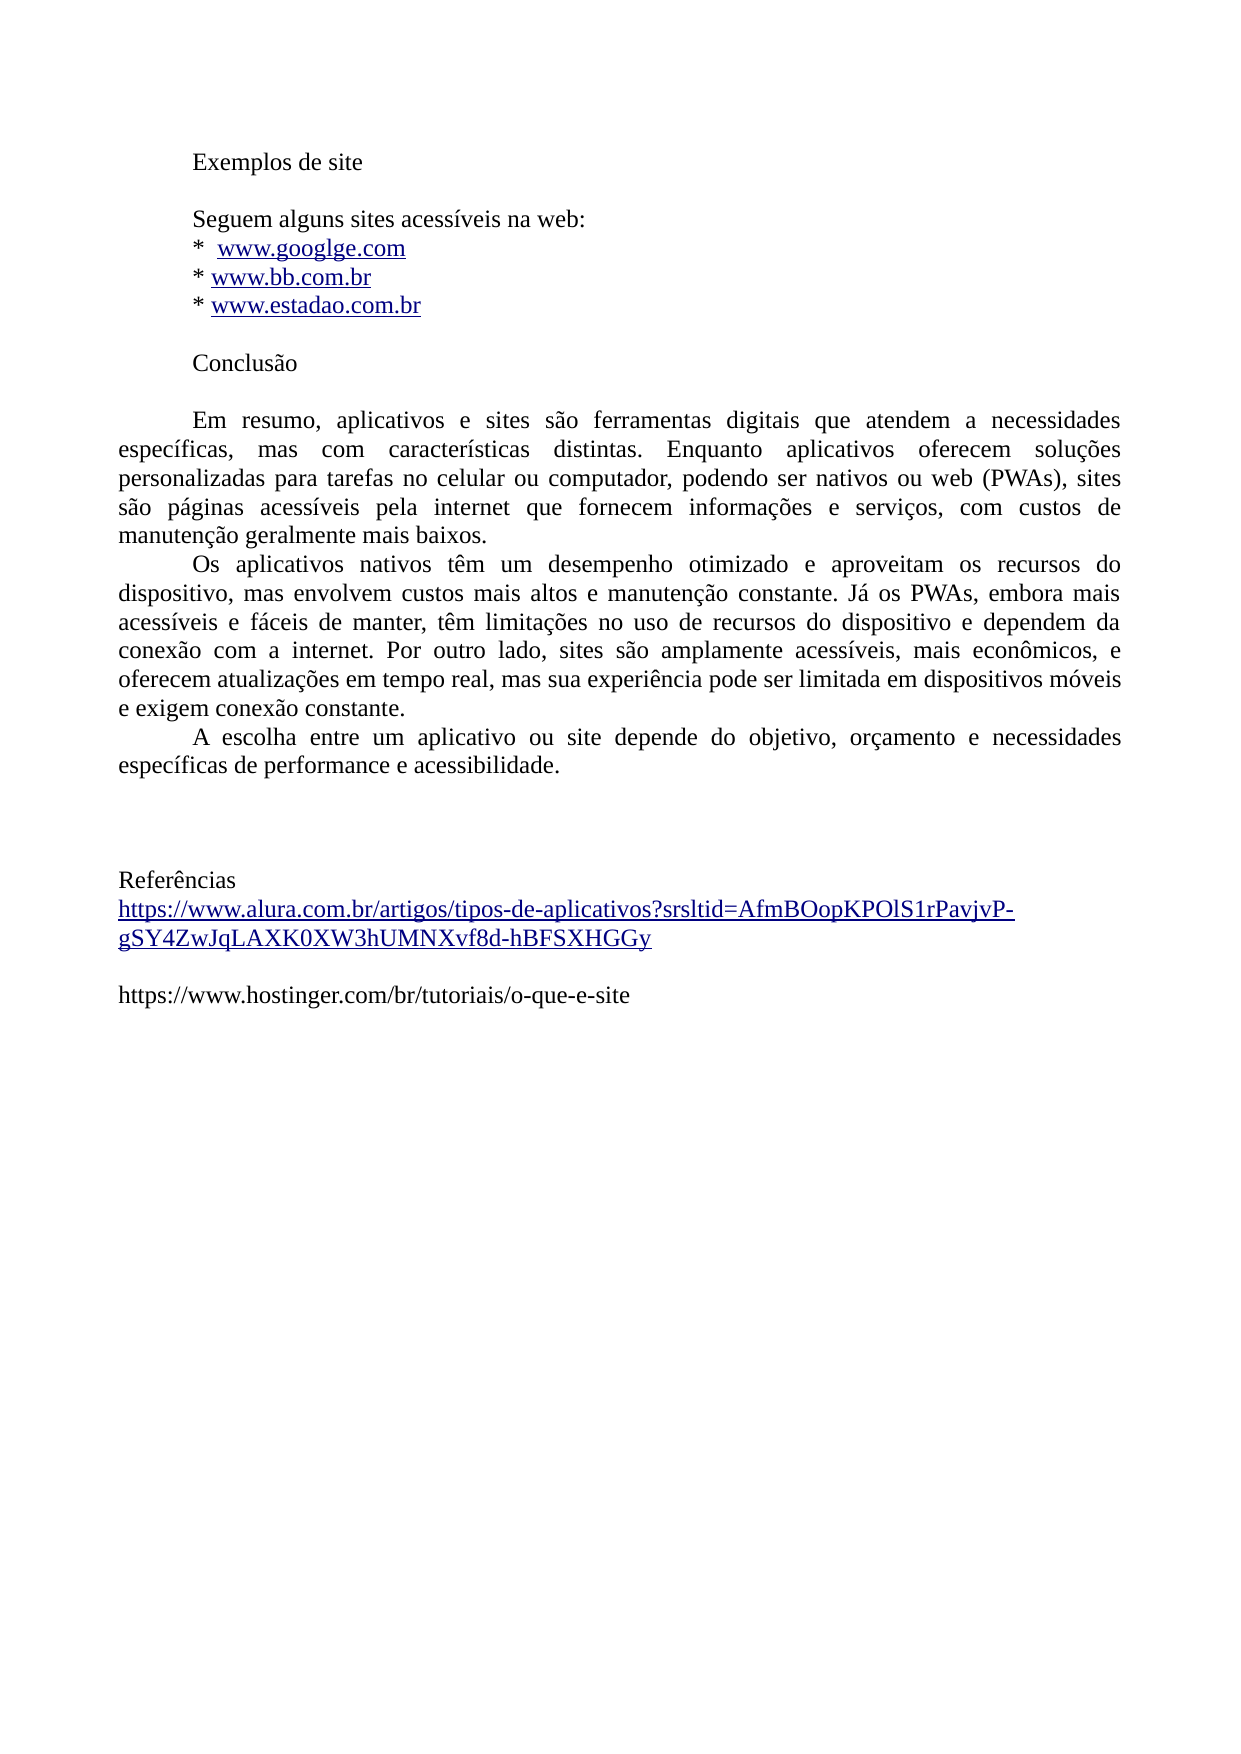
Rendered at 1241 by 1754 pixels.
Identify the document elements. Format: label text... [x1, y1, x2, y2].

text * www.estadao.com.br [118, 291, 1122, 319]
text https://www.alura.com.br/artigos/tipos-de-aplicativos?srsltid=AfmBOopKPOlS1rPavjvP-gSY4ZwJqLAXK0XW3hUMNXvf8d-hBFSXHGGy [118, 894, 1122, 952]
text * www.googlge.com [118, 233, 1122, 262]
text https://www.hostinger.com/br/tutoriais/o-que-e-site [118, 981, 1122, 1009]
text Em resumo, aplicativos e sites são ferramentas digitais que atendem a necessidades específicas, mas com características distintas. Enquanto aplicativos oferecem soluções personalizadas para tarefas no celular ou computador, podendo ser nativos ou web (PWAs), sites são páginas acessíveis pela internet que fornecem informações e serviços, com custos de manutenção geralmente mais baixos. [118, 406, 1122, 549]
text A escolha entre um aplicativo ou site depende do objetivo, orçamento e necessidades específicas de performance e acessibilidade. [118, 722, 1122, 779]
text Exemplos de site [118, 147, 1122, 176]
text * www.bb.com.br [118, 262, 1122, 291]
text Os aplicativos nativos têm um desempenho otimizado e aproveitam os recursos do dispositivo, mas envolvem custos mais altos e manutenção constante. Já os PWAs, embora mais acessíveis e fáceis de manter, têm limitações no uso de recursos do dispositivo e dependem da conexão com a internet. Por outro lado, sites são amplamente acessíveis, mais econômicos, e oferecem atualizações em tempo real, mas sua experiência pode ser limitada em dispositivos móveis e exigem conexão constante. [118, 549, 1122, 722]
text Referências [118, 866, 1122, 894]
text Conclusão [118, 348, 1122, 377]
text Seguem alguns sites acessíveis na web: [118, 204, 1122, 233]
